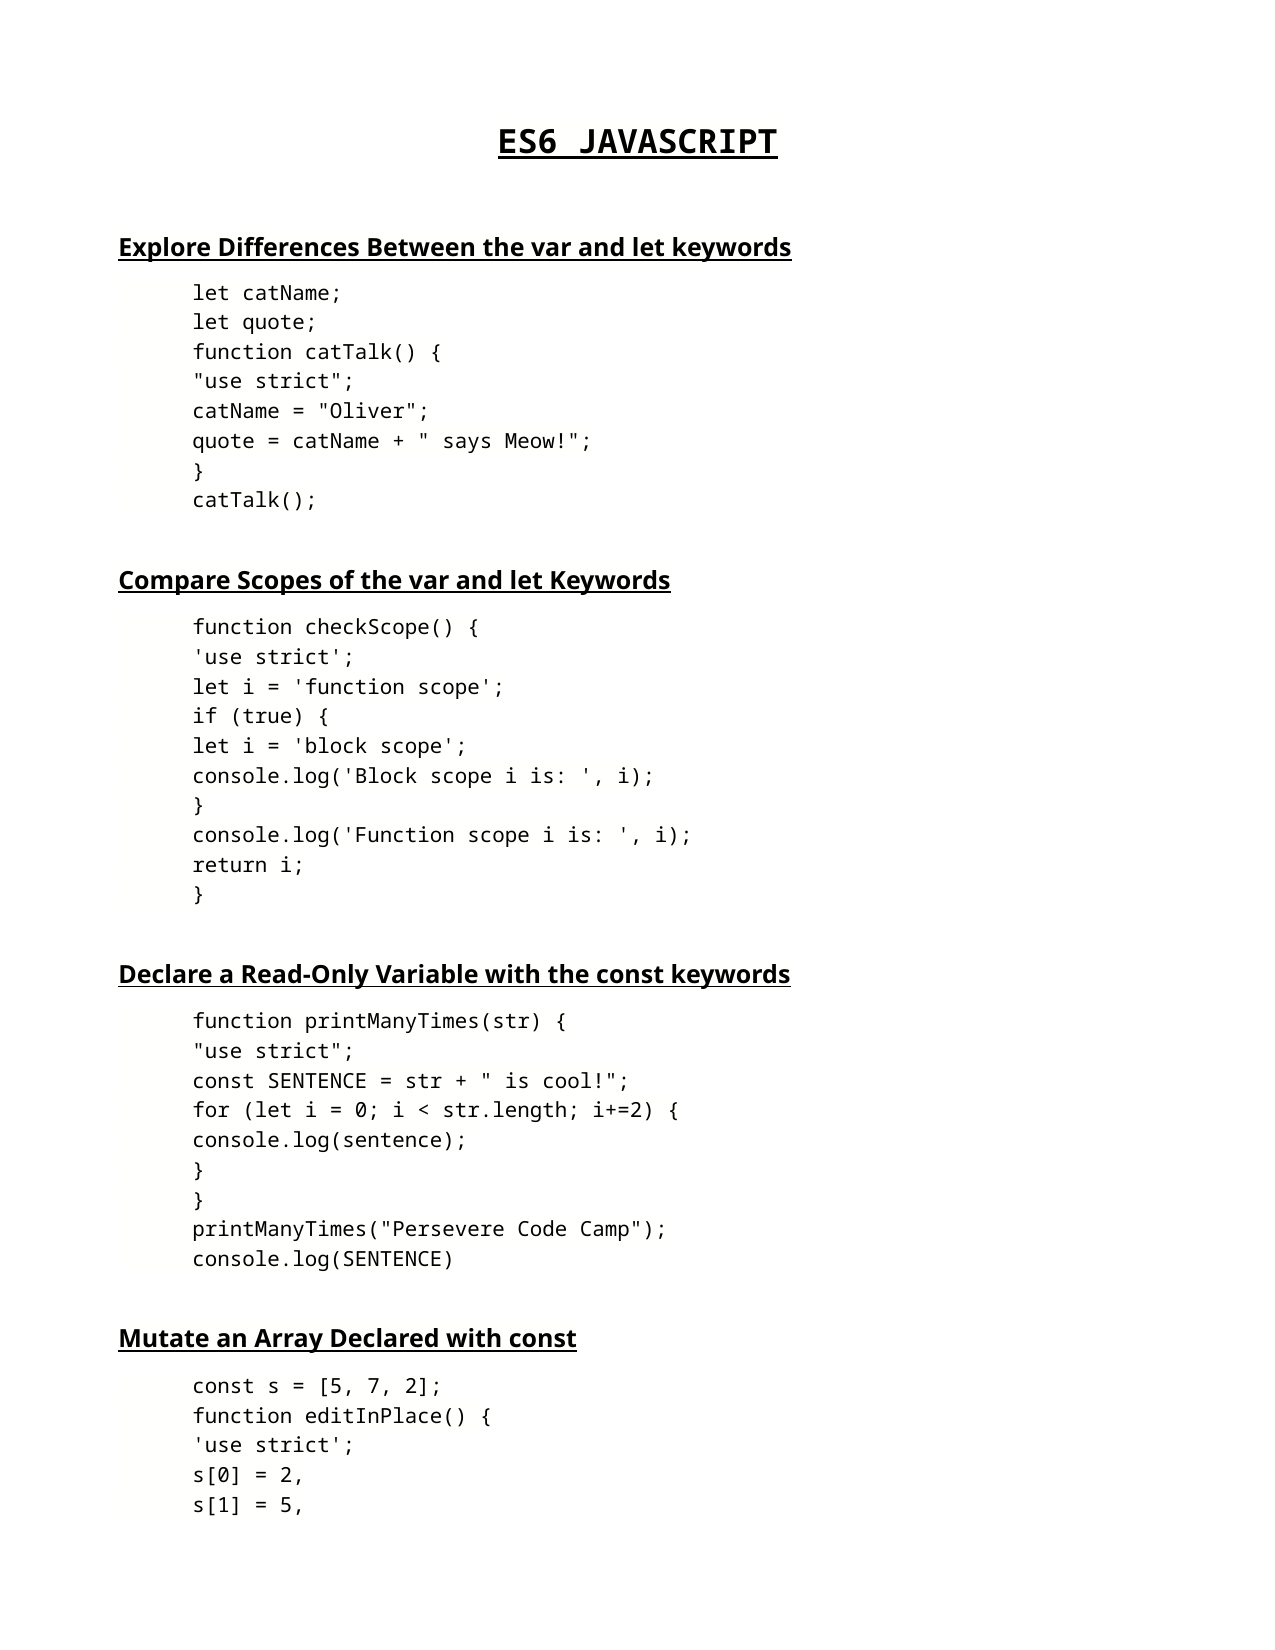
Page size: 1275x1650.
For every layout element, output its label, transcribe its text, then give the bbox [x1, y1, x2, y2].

text for (let i = 0; i < str.length; i+=2) { [118, 1094, 1157, 1124]
subtitle Explore Differences Between the var and let keywords [118, 230, 1157, 264]
text console.log('Block scope i is: ', i); [118, 759, 1157, 789]
text 'use strict'; [118, 641, 1157, 671]
text let catName; [118, 276, 1157, 306]
text let quote; [118, 306, 1157, 336]
text s[0] = 2, [118, 1459, 1157, 1488]
text function catTalk() { [118, 336, 1157, 365]
text function editInPlace() { [118, 1399, 1157, 1429]
text } [118, 1183, 1157, 1213]
text Compare Scopes of the var and let Keywords [118, 562, 1157, 597]
text } [118, 789, 1157, 819]
text catTalk(); [118, 484, 1157, 514]
text } [118, 1154, 1157, 1183]
text "use strict"; [118, 365, 1157, 395]
text } [118, 454, 1157, 484]
text function printManyTimes(str) { [118, 1005, 1157, 1035]
text Declare a Read-Only Variable with the const keywords [118, 957, 1157, 991]
text let i = 'function scope'; [118, 671, 1157, 700]
text catName = "Oliver"; [118, 395, 1157, 425]
text "use strict"; [118, 1035, 1157, 1065]
text ES6 JAVASCRIPT [118, 118, 1157, 163]
text console.log(sentence); [118, 1124, 1157, 1154]
text function checkScope() { [118, 611, 1157, 641]
text let i = 'block scope'; [118, 730, 1157, 759]
text 'use strict'; [118, 1429, 1157, 1459]
text console.log('Function scope i is: ', i); [118, 819, 1157, 849]
text return i; [118, 849, 1157, 878]
text s[1] = 5, [118, 1488, 1157, 1518]
text printManyTimes("Persevere Code Camp"); [118, 1213, 1157, 1243]
text const SENTENCE = str + " is cool!"; [118, 1065, 1157, 1094]
text quote = catName + " says Meow!"; [118, 425, 1157, 454]
text if (true) { [118, 700, 1157, 730]
text Mutate an Array Declared with const [118, 1321, 1157, 1355]
text console.log(SENTENCE) [118, 1243, 1157, 1272]
text } [118, 878, 1157, 908]
text const s = [5, 7, 2]; [118, 1370, 1157, 1399]
